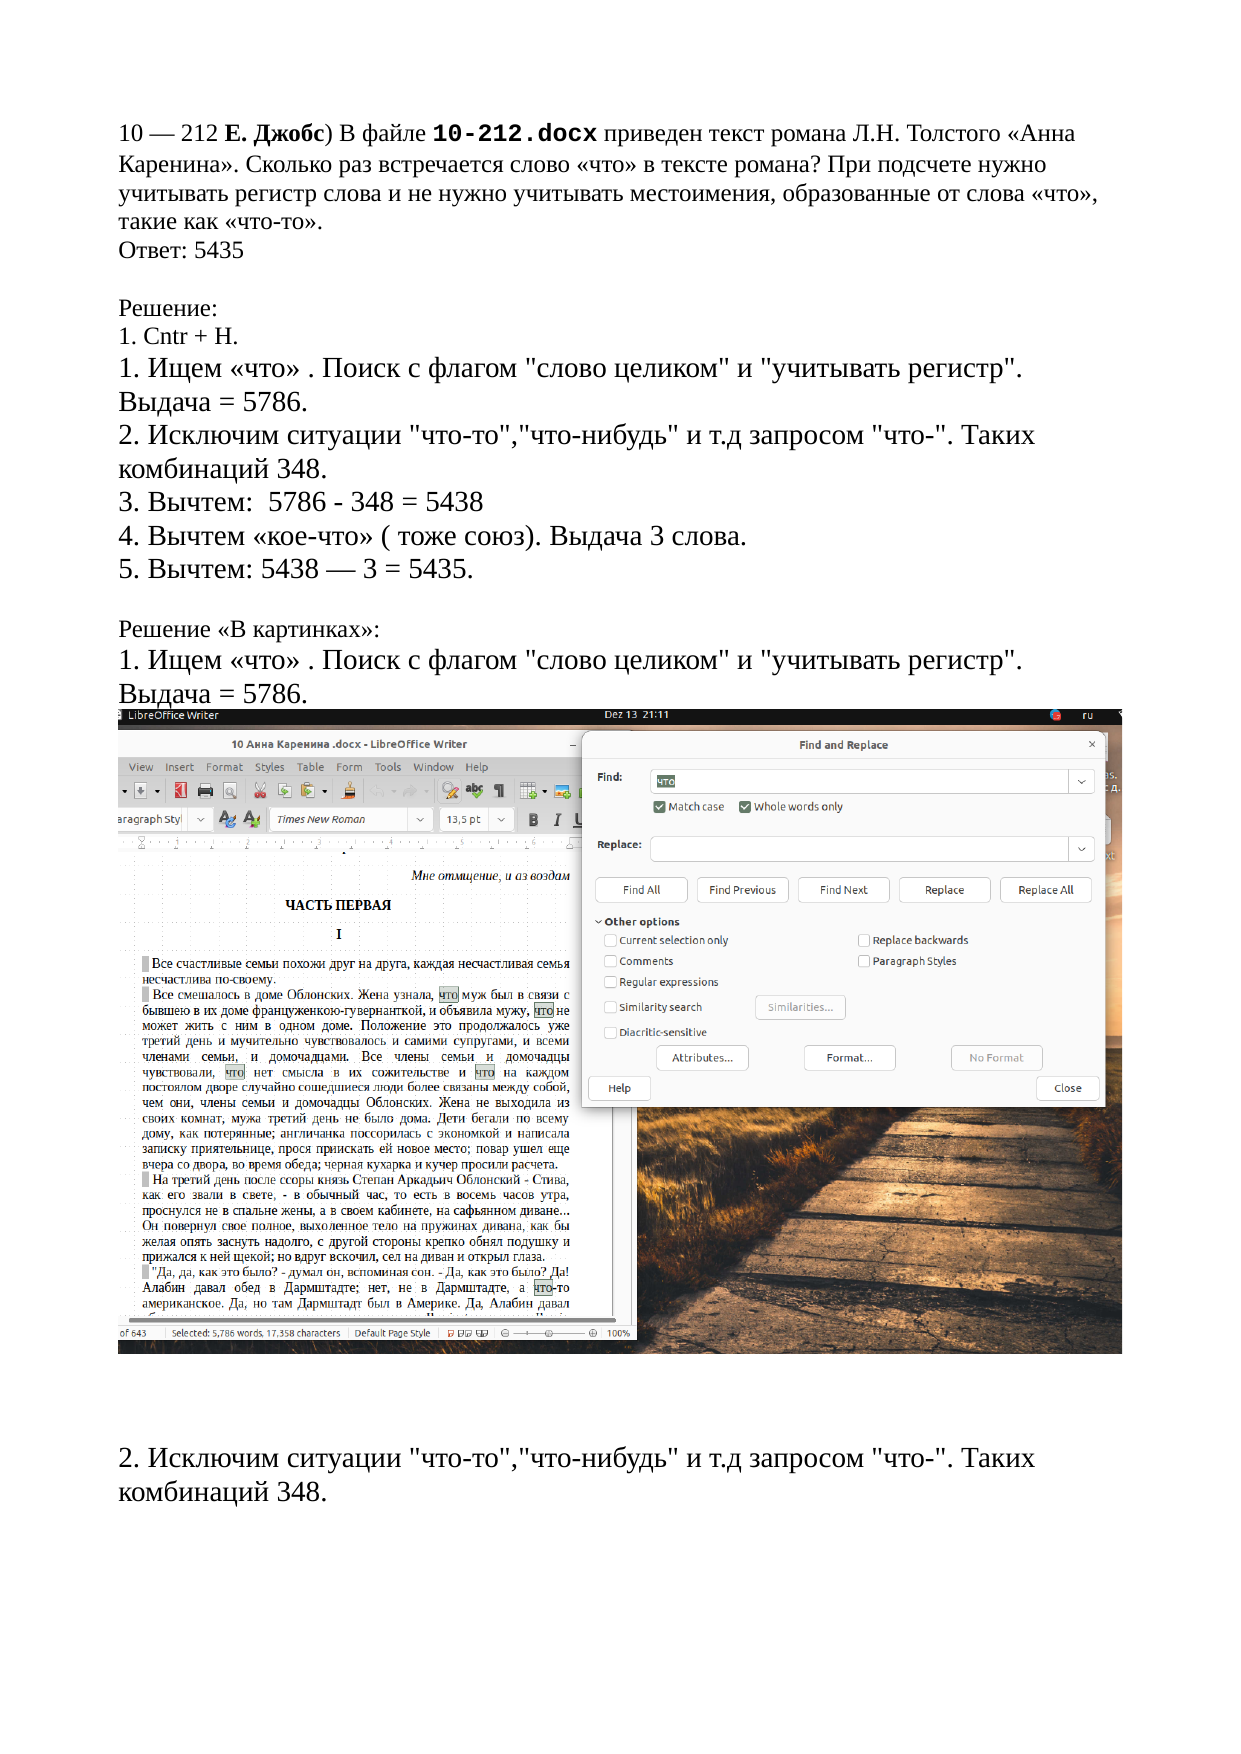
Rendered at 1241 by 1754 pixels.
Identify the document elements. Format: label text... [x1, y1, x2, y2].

text Решение «В картинках»: [118, 614, 1122, 642]
picture [118, 709, 1123, 1354]
text 1. Ищем «что» . Поиск с флагом "слово целиком" и "учитывать регистр". Выдача = 5786. [118, 642, 1122, 709]
text 5. Вычтем: 5438 — 3 = 5435. [118, 551, 1122, 585]
text 10 — 212 Е. Джобс) В файле 10-212.docx приведен текст романа Л.Н. Толстого «Анна Каренина». Сколько раз встречается слово «что» в тексте романа? При подсчете нужно учитывать регистр слова и не нужно учитывать местоимения, образованные от слова «что», такие как «что-то». [118, 118, 1122, 235]
text 2. Исключим ситуации "что-то","что-нибудь" и т.д запросом "что-". Таких комбинаций 348. [118, 1440, 1122, 1507]
text 2. Исключим ситуации "что-то","что-нибудь" и т.д запросом "что-". Таких комбинаций 348. [118, 417, 1122, 484]
text Ответ: 5435 [118, 235, 1122, 264]
text 4. Вычтем «кое-что» ( тоже союз). Выдача 3 слова. [118, 518, 1122, 551]
text 1. Cntr + H. [118, 321, 1122, 350]
text Решение: [118, 293, 1122, 321]
text 3. Вычтем: 5786 - 348 = 5438 [118, 484, 1122, 518]
text 1. Ищем «что» . Поиск с флагом "слово целиком" и "учитывать регистр". Выдача = 5786. [118, 350, 1122, 417]
